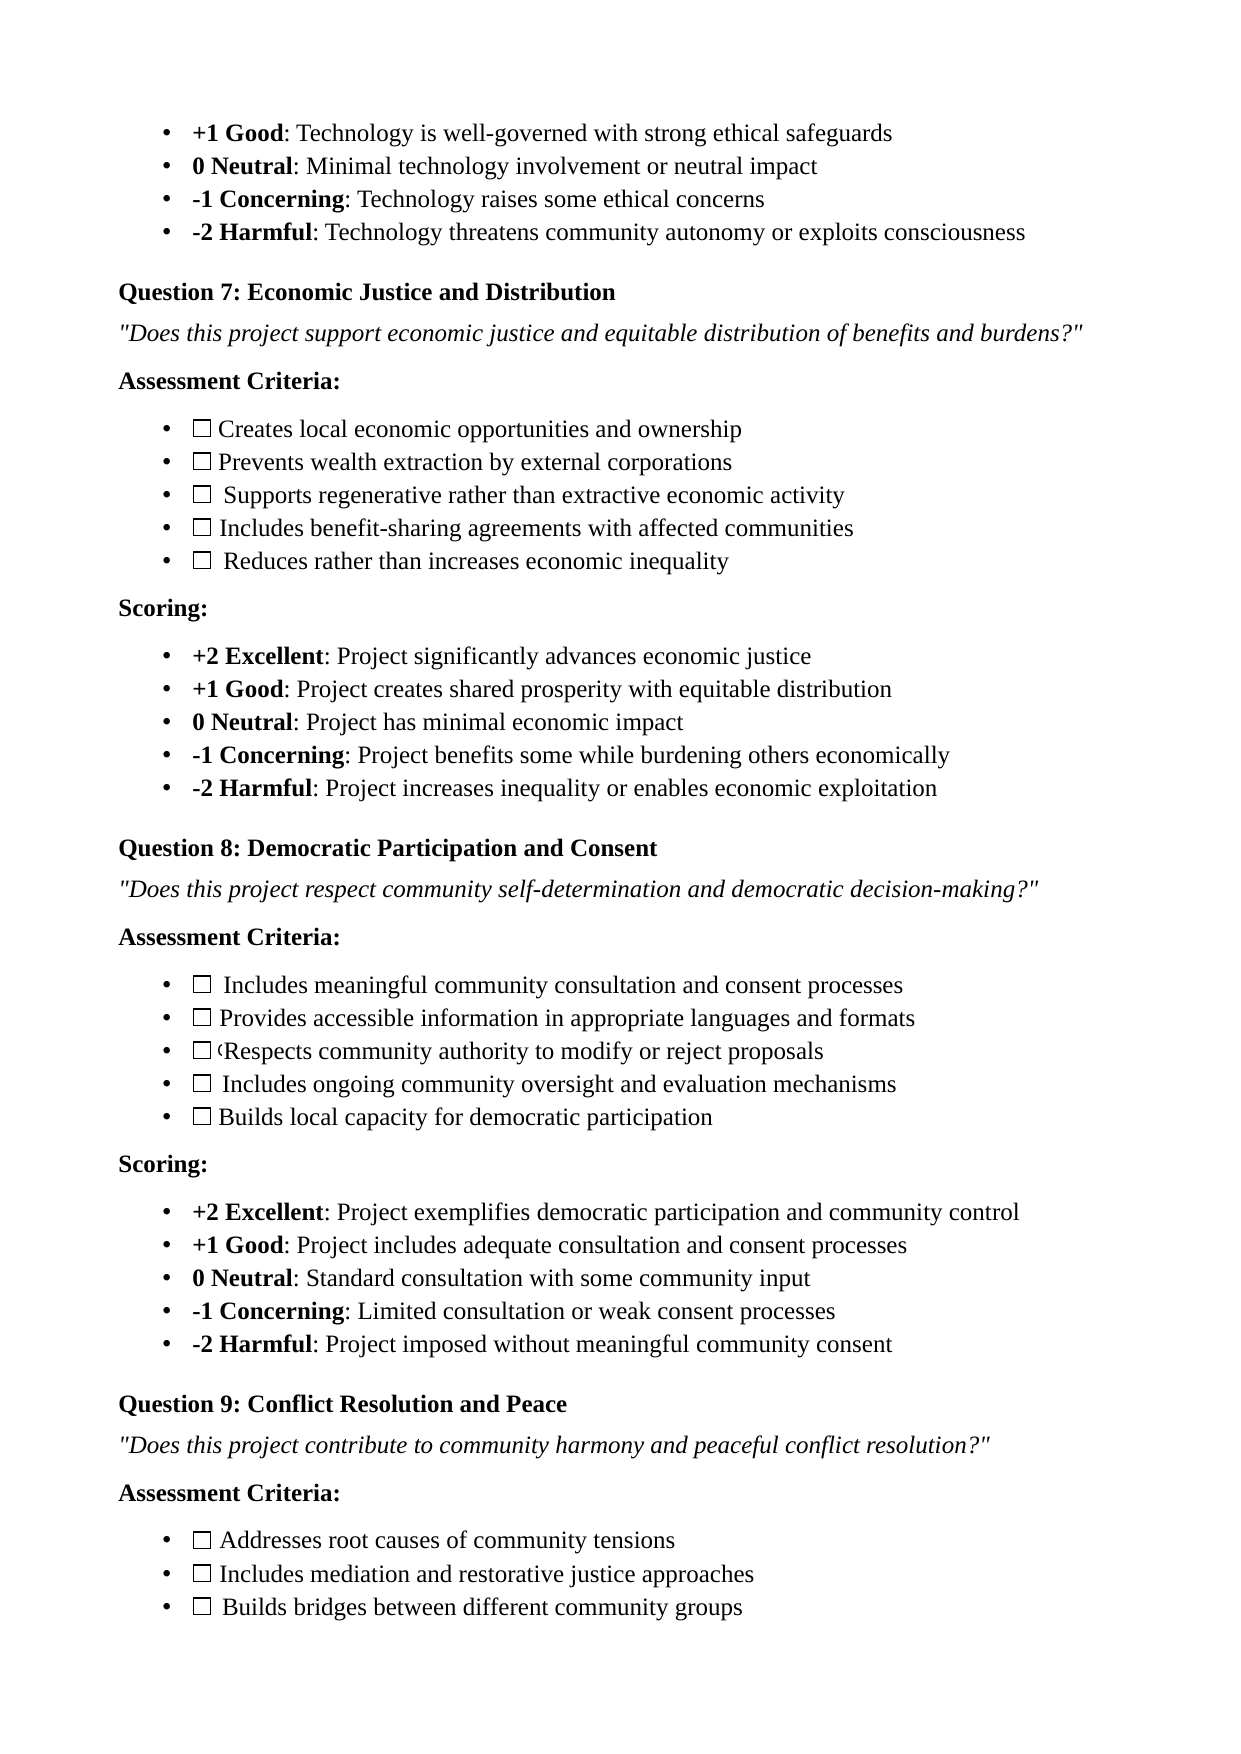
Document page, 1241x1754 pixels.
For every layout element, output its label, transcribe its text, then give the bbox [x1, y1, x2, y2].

list Builds local capacity for democratic participation [162, 1102, 1122, 1131]
list +1 Good: Technology is well-governed with strong ethical safeguards [162, 118, 1122, 147]
list Supports regenerative rather than extractive economic activity [162, 480, 1122, 508]
list -2 Harmful: Project increases inequality or enables economic exploitation [162, 773, 1122, 802]
list Builds bridges between different community groups [162, 1592, 1122, 1620]
list -1 Concerning: Project benefits some while burdening others economically [162, 740, 1122, 769]
list Provides accessible information in appropriate languages and formats [162, 1003, 1122, 1031]
text Scoring: [118, 1149, 1122, 1178]
list 0 Neutral: Minimal technology involvement or neutral impact [162, 151, 1122, 180]
list -2 Harmful: Technology threatens community autonomy or exploits consciousness [162, 217, 1122, 246]
list -2 Harmful: Project imposed without meaningful community consent [162, 1329, 1122, 1358]
text Scoring: [118, 593, 1122, 622]
subtitle Question 9: Conflict Resolution and Peace [118, 1389, 1122, 1418]
list Includes meaningful community consultation and consent processes [162, 970, 1122, 998]
text "Does this project contribute to community harmony and peaceful conflict resolution?" [118, 1430, 1122, 1459]
text Assessment Criteria: [118, 922, 1122, 951]
list -1 Concerning: Technology raises some ethical concerns [162, 184, 1122, 213]
list Reduces rather than increases economic inequality [162, 546, 1122, 574]
subtitle Question 8: Democratic Participation and Consent [118, 833, 1122, 862]
list +1 Good: Project creates shared prosperity with equitable distribution [162, 674, 1122, 703]
list Includes mediation and restorative justice approaches [162, 1559, 1122, 1587]
list Respects community authority to modify or reject proposals [162, 1036, 1122, 1064]
list Prevents wealth extraction by external corporations [162, 447, 1122, 476]
text Assessment Criteria: [118, 366, 1122, 395]
list +1 Good: Project includes adequate consultation and consent processes [162, 1230, 1122, 1259]
list 0 Neutral: Project has minimal economic impact [162, 707, 1122, 736]
text "Does this project respect community self-determination and democratic decision-making?" [118, 874, 1122, 903]
list Includes ongoing community oversight and evaluation mechanisms [162, 1069, 1122, 1097]
list Addresses root causes of community tensions [162, 1526, 1122, 1554]
list Creates local economic opportunities and ownership [162, 414, 1122, 442]
list +2 Excellent: Project significantly advances economic justice [162, 641, 1122, 670]
subtitle Question 7: Economic Justice and Distribution [118, 277, 1122, 306]
text "Does this project support economic justice and equitable distribution of benefits and burdens?" [118, 318, 1122, 347]
list -1 Concerning: Limited consultation or weak consent processes [162, 1296, 1122, 1325]
list Includes benefit-sharing agreements with affected communities [162, 513, 1122, 542]
list 0 Neutral: Standard consultation with some community input [162, 1263, 1122, 1292]
list +2 Excellent: Project exemplifies democratic participation and community control [162, 1197, 1122, 1226]
text Assessment Criteria: [118, 1478, 1122, 1507]
